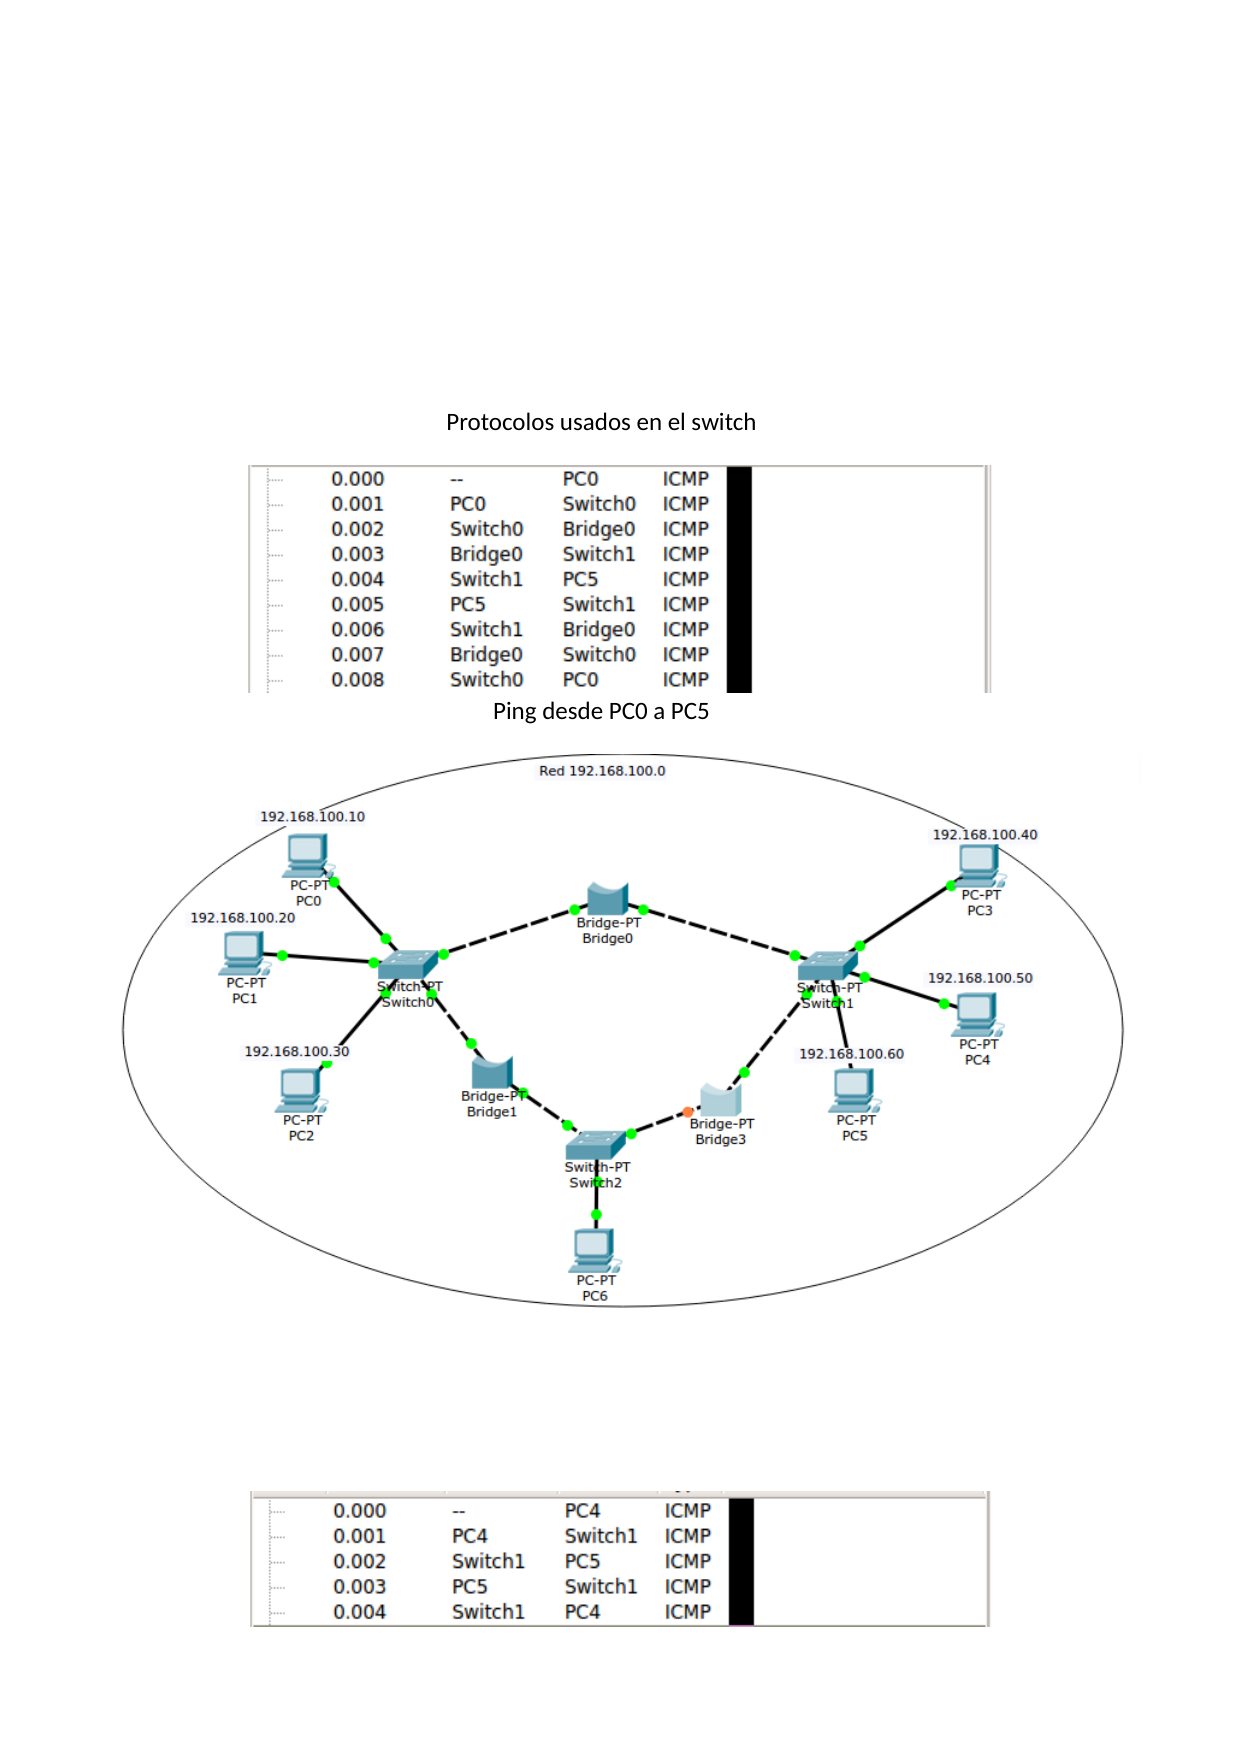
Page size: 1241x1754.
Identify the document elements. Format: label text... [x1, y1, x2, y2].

picture [99, 754, 1141, 1320]
picture [247, 465, 993, 693]
picture [249, 1491, 992, 1627]
list Ping desde PC0 a PC5 [81, 695, 1122, 725]
list Protocolos usados en el switch [81, 406, 1122, 436]
